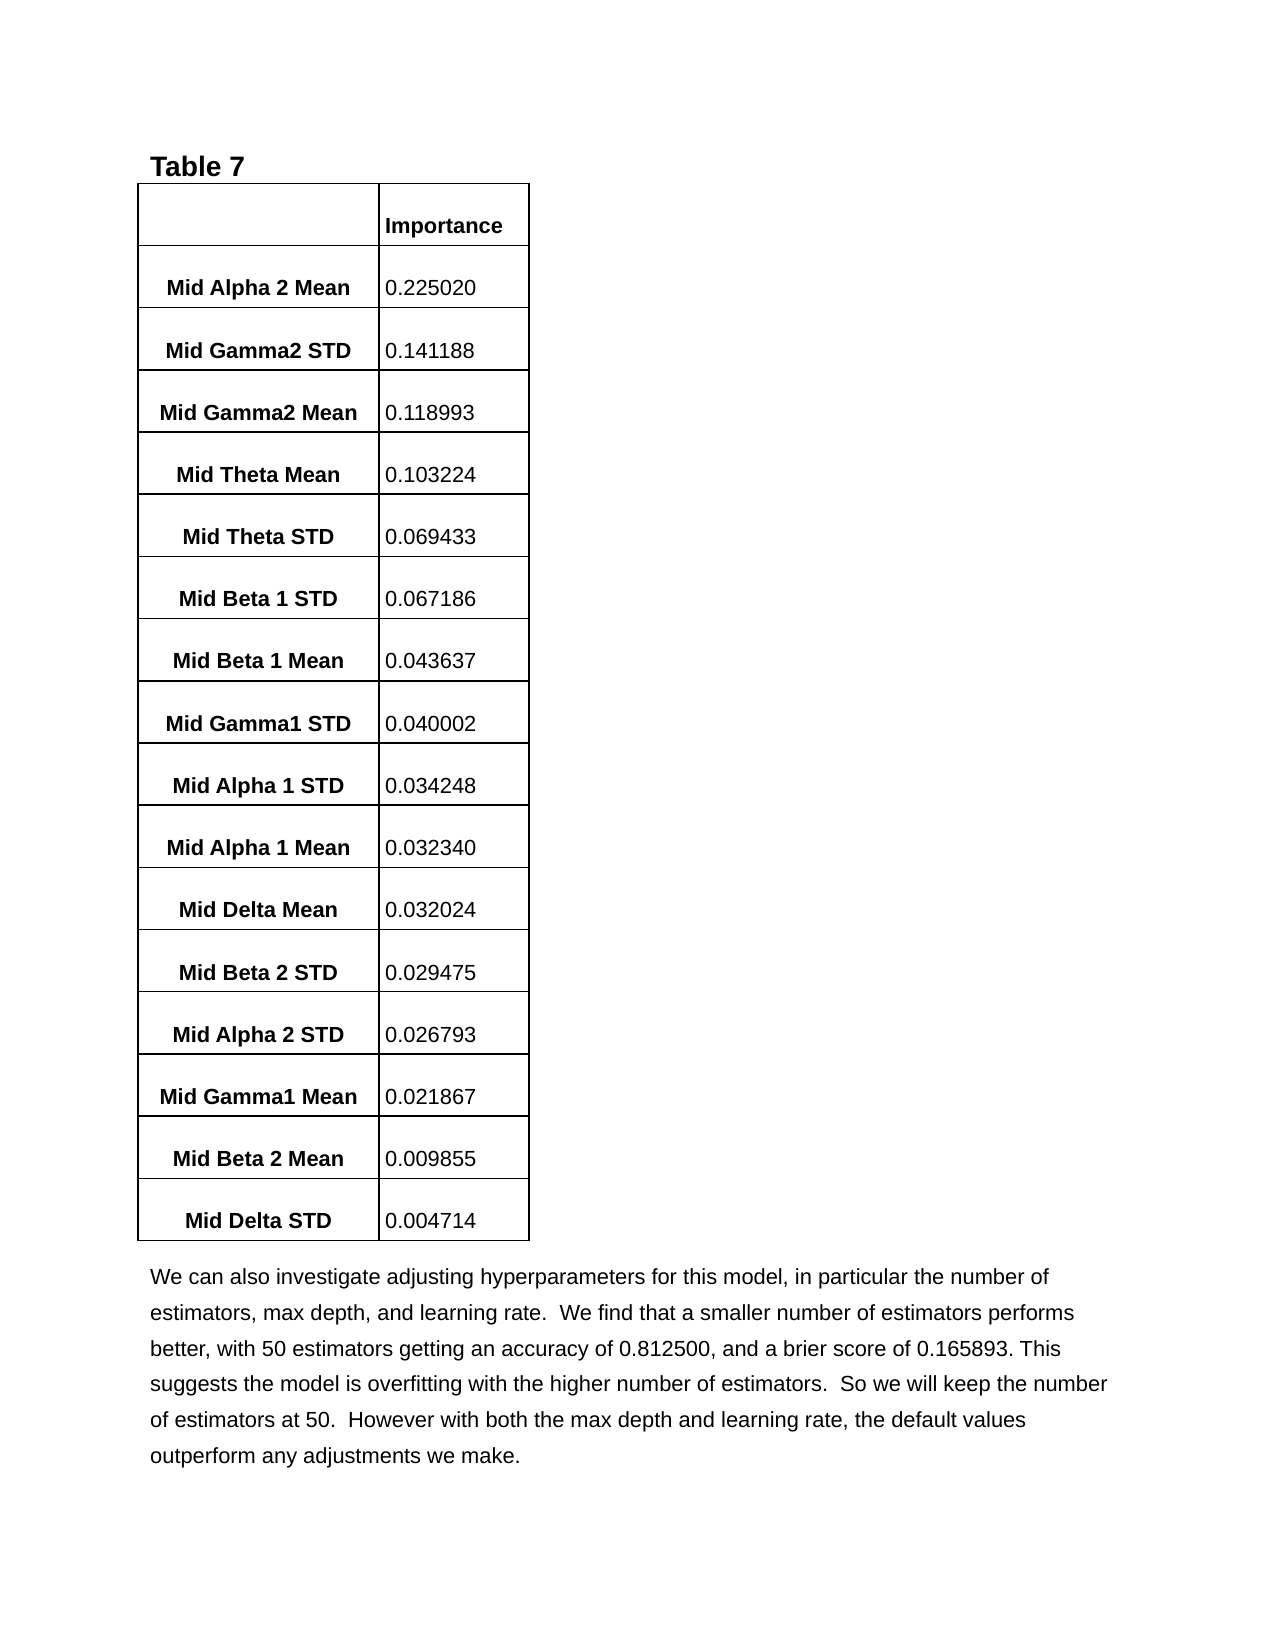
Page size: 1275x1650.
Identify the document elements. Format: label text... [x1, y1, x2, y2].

table_cell 0.225020 [380, 246, 528, 307]
table_cell 0.021867 [380, 1055, 528, 1115]
table_cell 0.009855 [380, 1117, 528, 1177]
table_cell Mid Beta 1 Mean [139, 619, 378, 680]
table_cell Mid Gamma2 STD [139, 308, 378, 369]
subtitle Table 7 [150, 150, 1125, 182]
table_cell Mid Delta Mean [139, 868, 378, 929]
table_cell Mid Alpha 2 Mean [139, 246, 378, 307]
table_cell 0.040002 [380, 682, 528, 742]
table_cell Mid Alpha 1 STD [139, 744, 378, 804]
table_cell 0.034248 [380, 744, 528, 804]
table_cell 0.032340 [380, 806, 528, 866]
table_cell Mid Beta 2 STD [139, 930, 378, 991]
table_cell Mid Theta Mean [139, 433, 378, 493]
table_cell 0.029475 [380, 930, 528, 991]
table_header [139, 184, 378, 244]
table_cell 0.032024 [380, 868, 528, 929]
table_header Importance [380, 184, 528, 244]
table_cell Mid Alpha 2 STD [139, 992, 378, 1053]
table_cell Mid Gamma2 Mean [139, 371, 378, 431]
table_cell Mid Theta STD [139, 495, 378, 556]
table_cell Mid Beta 2 Mean [139, 1117, 378, 1177]
text We can also investigate adjusting hyperparameters for this model, in particular the number of estimators, max depth, and learning rate. We find that a smaller number of estimators performs better, with 50 estimators getting an accuracy of 0.812500, and a brier score of 0.165893. This suggests the model is overfitting with the higher number of estimators. So we will keep the number of estimators at 50. However with both the max depth and learning rate, the default values outperform any adjustments we make. [150, 1264, 1125, 1468]
table_cell 0.026793 [380, 992, 528, 1053]
table_cell 0.141188 [380, 308, 528, 369]
table_cell 0.004714 [380, 1179, 528, 1239]
table_cell 0.067186 [380, 557, 528, 618]
table_cell 0.118993 [380, 371, 528, 431]
table_cell Mid Gamma1 Mean [139, 1055, 378, 1115]
table_cell Mid Gamma1 STD [139, 682, 378, 742]
table_cell 0.103224 [380, 433, 528, 493]
table_cell 0.069433 [380, 495, 528, 556]
table_cell Mid Delta STD [139, 1179, 378, 1239]
table_cell Mid Alpha 1 Mean [139, 806, 378, 866]
table_cell Mid Beta 1 STD [139, 557, 378, 618]
table_cell 0.043637 [380, 619, 528, 680]
